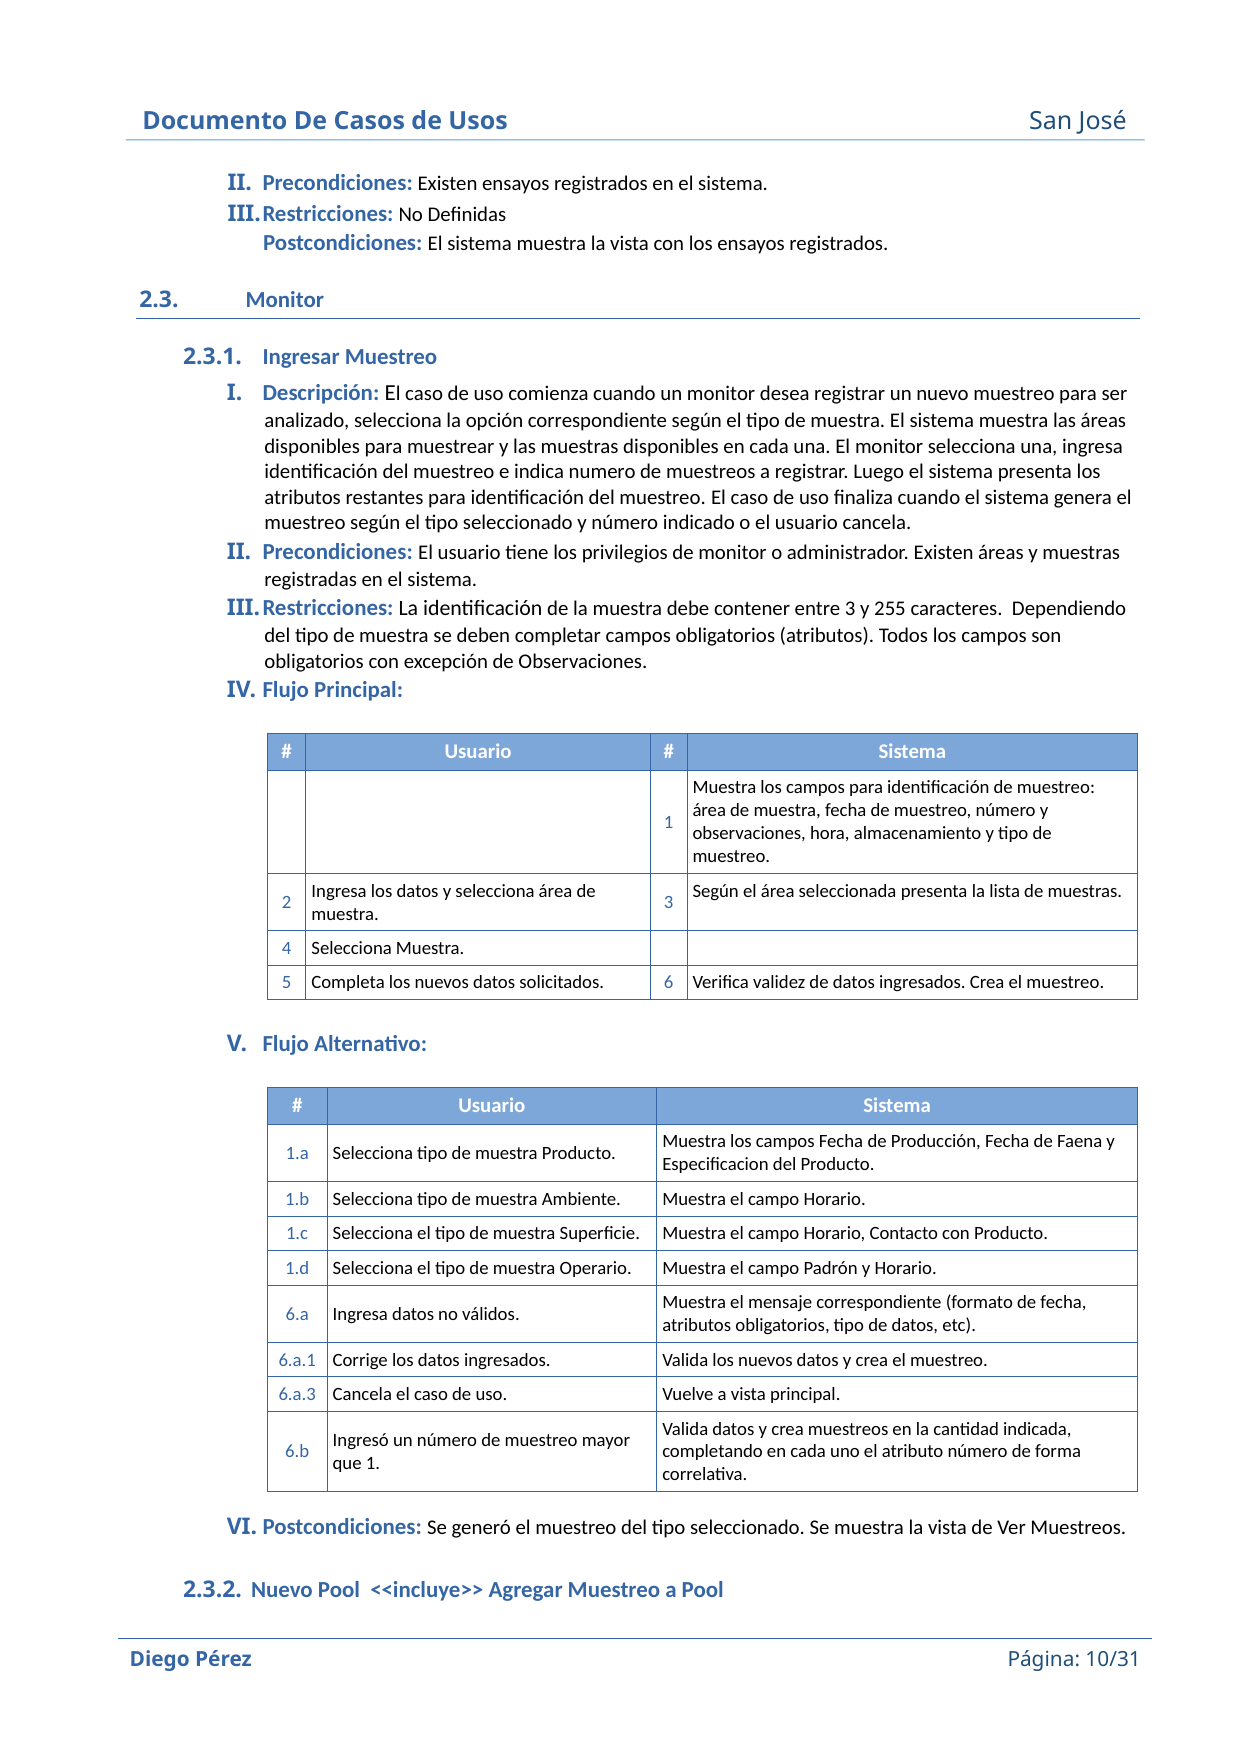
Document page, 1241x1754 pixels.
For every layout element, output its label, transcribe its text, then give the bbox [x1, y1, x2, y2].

list Postcondiciones: Se generó el muestreo del tipo seleccionado. Se muestra la vista de Ver Muestreos. [227, 1510, 1137, 1541]
table_header Sistema [657, 1088, 1137, 1124]
table_cell 6.b [268, 1412, 327, 1491]
table_cell Corrige los datos ingresados. [328, 1343, 656, 1376]
list Descripción: El caso de uso comienza cuando un monitor desea registrar un nuevo muestreo para ser analizado, selecciona la opción correspondiente según el tipo de muestra. El sistema muestra las áreas disponibles para muestrear y las muestras disponibles en cada una. El monitor selecciona una, ingresa identificación del muestreo e indica numero de muestreos a registrar. Luego el sistema presenta los atributos restantes para identificación del muestreo. El caso de uso finaliza cuando el sistema genera el muestreo según el tipo seleccionado y número indicado o el usuario cancela. [227, 376, 1137, 535]
table_header # [268, 734, 305, 770]
table_cell [688, 931, 1137, 965]
list Precondiciones: Existen ensayos registrados en el sistema. [227, 165, 1137, 197]
table_cell Vuelve a vista principal. [657, 1377, 1137, 1411]
table_cell [651, 931, 687, 965]
table_cell Muestra el mensaje correspondiente (formato de fecha, atributos obligatorios, tipo de datos, etc). [657, 1286, 1137, 1342]
list Flujo Alternativo: [227, 1027, 1137, 1059]
table_cell Muestra el campo Padrón y Horario. [657, 1251, 1137, 1284]
table_cell Valida los nuevos datos y crea el muestreo. [657, 1343, 1137, 1376]
table_cell 6.a [268, 1286, 327, 1342]
table_cell Valida datos y crea muestreos en la cantidad indicada, completando en cada uno el atributo número de forma correlativa. [657, 1412, 1137, 1491]
table_cell 1.b [268, 1182, 327, 1216]
table_cell 6 [651, 966, 687, 999]
table_cell Según el área seleccionada presenta la lista de muestras. [688, 874, 1137, 930]
table_cell Completa los nuevos datos solicitados. [306, 966, 650, 999]
table_header # [268, 1088, 327, 1124]
table_cell Cancela el caso de uso. [328, 1377, 656, 1411]
table_cell Ingresa los datos y selecciona área de muestra. [306, 874, 650, 930]
table_cell Muestra los campos Fecha de Producción, Fecha de Faena y Especificacion del Producto. [657, 1125, 1137, 1181]
table_cell 1.c [268, 1217, 327, 1250]
table_cell [306, 771, 650, 873]
subtitle Monitor [136, 280, 1140, 318]
table_cell 1.a [268, 1125, 327, 1181]
table_cell 1.d [268, 1251, 327, 1284]
subtitle Ingresar Muestreo [180, 337, 1140, 374]
table_cell Ingresó un número de muestreo mayor que 1. [328, 1412, 656, 1491]
table_header Usuario [306, 734, 650, 770]
table_cell Selecciona Muestra. [306, 931, 650, 965]
table_cell Muestra el campo Horario, Contacto con Producto. [657, 1217, 1137, 1250]
table_header Usuario [328, 1088, 656, 1124]
table_cell Selecciona tipo de muestra Ambiente. [328, 1182, 656, 1216]
table_cell 6.a.3 [268, 1377, 327, 1411]
table_cell Muestra los campos para identificación de muestreo: área de muestra, fecha de muestreo, número y observaciones, hora, almacenamiento y tipo de muestreo. [688, 771, 1137, 873]
table_header # [651, 734, 687, 770]
table_cell Verifica validez de datos ingresados. Crea el muestreo. [688, 966, 1137, 999]
list Postcondiciones: El sistema muestra la vista con los ensayos registrados. [227, 228, 1137, 256]
list Precondiciones: El usuario tiene los privilegios de monitor o administrador. Existen áreas y muestras registradas en el sistema. [227, 535, 1137, 591]
table_cell 1 [651, 771, 687, 873]
table_cell 2 [268, 874, 305, 930]
table_cell Selecciona tipo de muestra Producto. [328, 1125, 656, 1181]
table_cell Selecciona el tipo de muestra Operario. [328, 1251, 656, 1284]
table_cell 3 [651, 874, 687, 930]
table_cell 6.a.1 [268, 1343, 327, 1376]
list Flujo Principal: [227, 673, 1137, 705]
table_cell Selecciona el tipo de muestra Superficie. [328, 1217, 656, 1250]
table_header Sistema [688, 734, 1137, 770]
list Restricciones: No Definidas [227, 197, 1137, 228]
table_cell [268, 771, 305, 873]
table_cell 5 [268, 966, 305, 999]
table_cell 4 [268, 931, 305, 965]
table_cell Muestra el campo Horario. [657, 1182, 1137, 1216]
table_cell Ingresa datos no válidos. [328, 1286, 656, 1342]
list Restricciones: La identificación de la muestra debe contener entre 3 y 255 caracteres. Dependiendo del tipo de muestra se deben completar campos obligatorios (atributos). Todos los campos son obligatorios con excepción de Observaciones. [227, 591, 1137, 673]
subtitle Nuevo Pool <<incluye>> Agregar Muestreo a Pool [180, 1570, 1140, 1607]
